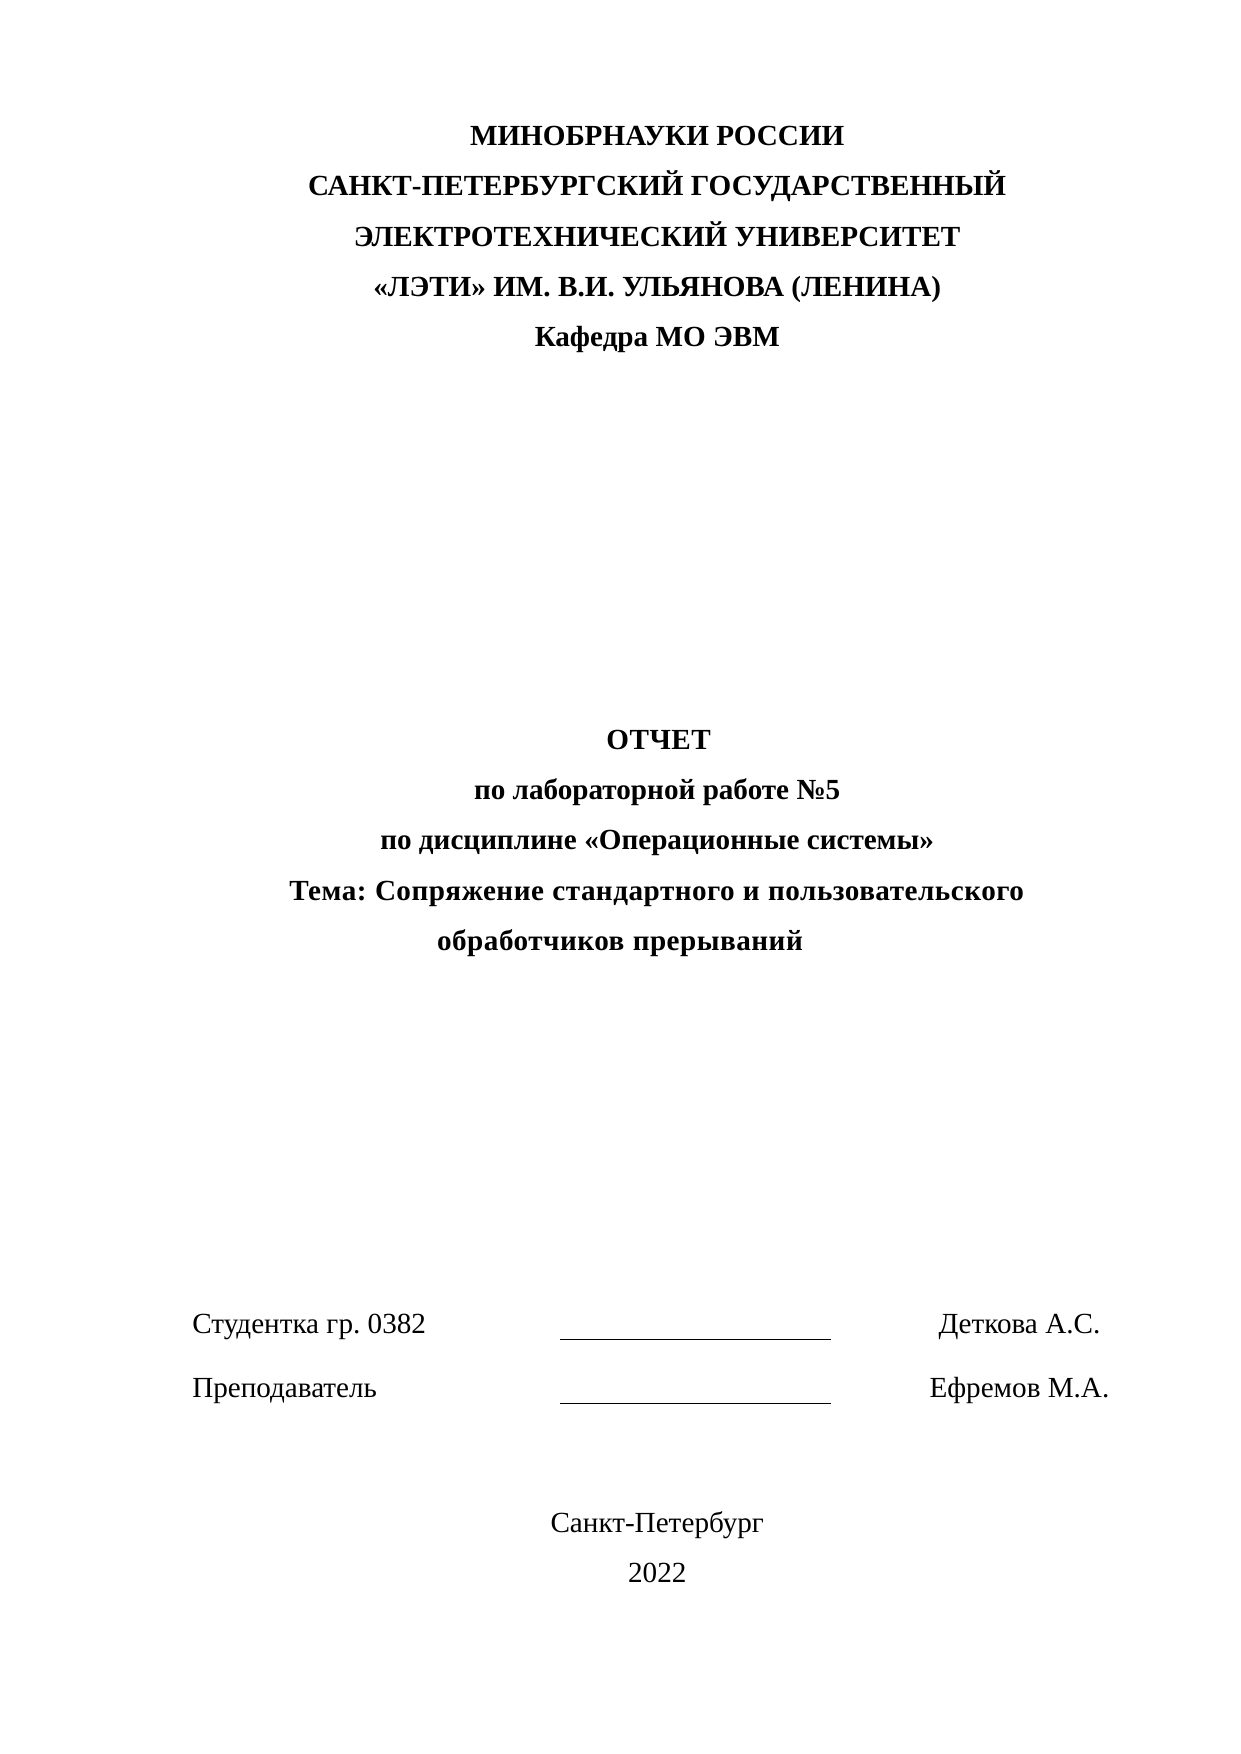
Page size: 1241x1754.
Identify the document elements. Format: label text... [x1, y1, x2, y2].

text Санкт-Петербургский государственный [118, 168, 1122, 202]
text «ЛЭТИ» им. В.И. Ульянова (Ленина) [118, 269, 1122, 303]
table_header Деткова А.С. [831, 1275, 1133, 1339]
text электротехнический университет [118, 219, 1122, 252]
table_cell Преподаватель [107, 1339, 560, 1403]
text Тема: Сопряжение стандартного и пользовательского обработчиков прерываний [118, 873, 1122, 957]
text по дисциплине «Операционные системы» [118, 822, 1122, 856]
text Кафедра МО ЭВМ [118, 319, 1122, 353]
text отчет [118, 722, 1122, 755]
text МИНОБРНАУКИ РОССИИ [118, 118, 1122, 152]
table_cell [560, 1340, 831, 1403]
table_cell Ефремов М.А. [831, 1339, 1133, 1403]
text Санкт-Петербург [118, 1505, 1122, 1538]
table_header [560, 1275, 831, 1339]
text 2022 [118, 1555, 1122, 1589]
text по лабораторной работе №5 [118, 772, 1122, 806]
table_header Студентка гр. 0382 [107, 1275, 560, 1339]
